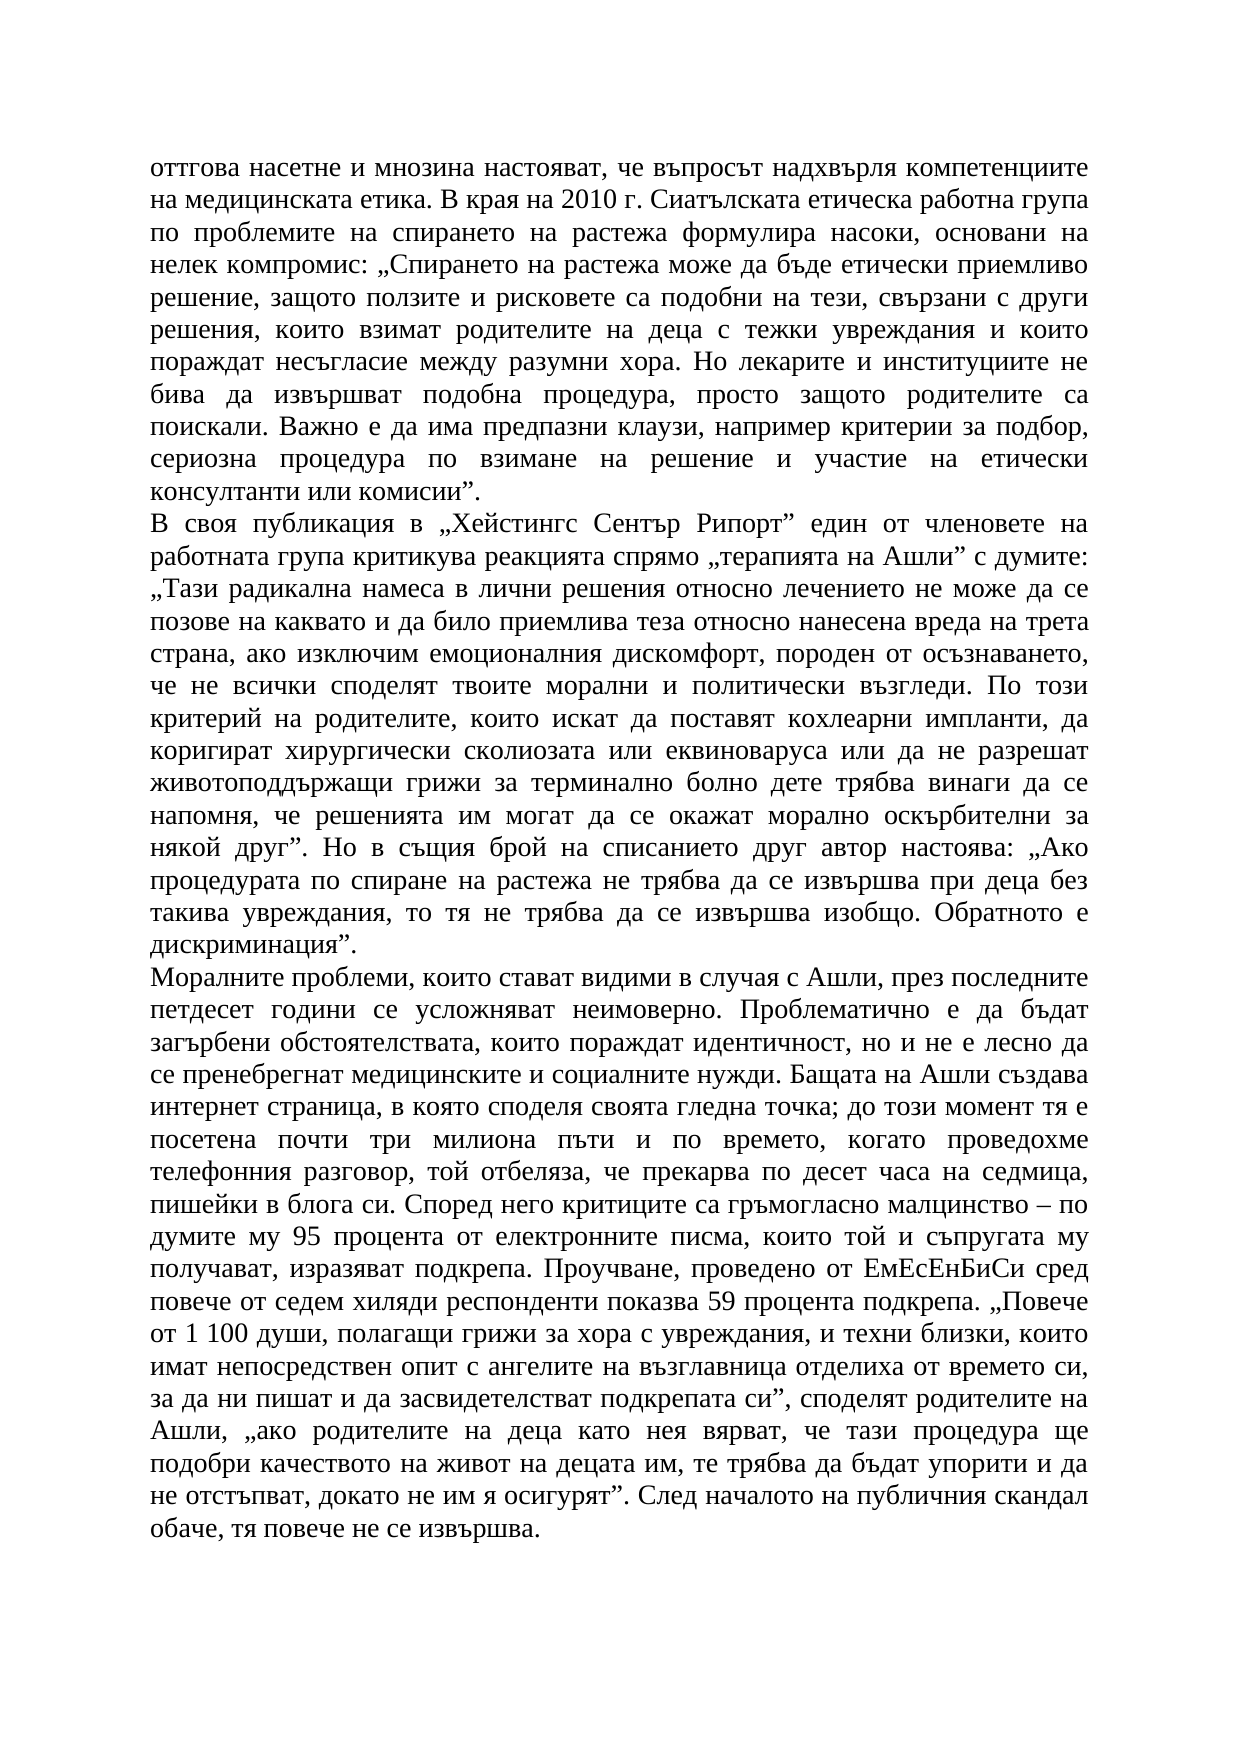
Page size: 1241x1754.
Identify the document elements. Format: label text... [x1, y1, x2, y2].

text В своя публикация в „Хейстингс Сентър Рипорт” един от членовете на работната група критикува реакцията спрямо „терапията на Ашли” с думите: „Тази радикална намеса в лични решения относно лечението не може да се позове на каквато и да било приемлива теза относно нанесена вреда на трета страна, ако изключим емоционалния дискомфорт, породен от осъзнаването, че не всички споделят твоите морални и политически възгледи. По този критерий на родителите, които искат да поставят кохлеарни импланти, да коригират хирургически сколиозата или еквиноваруса или да не разрешат животоподдържащи грижи за терминално болно дете трябва винаги да се напомня, че решенията им могат да се окажат морално оскърбителни за някой друг”. Но в същия брой на списанието друг автор настоява: „Ако процедурата по спиране на растежа не трябва да се извършва при деца без такива увреждания, то тя не трябва да се извършва изобщо. Обратното е дискриминация”. [150, 506, 1090, 960]
text Моралните проблеми, които стават видими в случая с Ашли, през последните петдесет години се усложняват неимоверно. Проблематично е да бъдат загърбени обстоятелствата, които пораждат идентичност, но и не е лесно да се пренебрегнат медицинските и социалните нужди. Бащата на Ашли създава интернет страница, в която споделя своята гледна точка; до този момент тя е посетена почти три милиона пъти и по времето, когато проведохме телефонния разговор, той отбеляза, че прекарва по десет часа на седмица, пишейки в блога си. Според него критиците са гръмогласно малцинство – по думите му 95 процента от електронните писма, които той и съпругата му получават, изразяват подкрепа. Проучване, проведено от ЕмЕсЕнБиСи сред повече от седем хиляди респонденти показва 59 процента подкрепа. „Повече от 1 100 души, полагащи грижи за хора с увреждания, и техни близки, които имат непосредствен опит с ангелите на възглавница отделиха от времето си, за да ни пишат и да засвидетелстват подкрепата си”, споделят родителите на Ашли, „ако родителите на деца като нея вярват, че тази процедура ще подобри качеството на живот на децата им, те трябва да бъдат упорити и да не отстъпват, докато не им я осигурят”. След началото на публичния скандал обаче, тя повече не се извършва. [150, 960, 1090, 1543]
text оттгова насетне и мнозина настояват, че въпросът надхвърля компетенциите на медицинската етика. В края на 2010 г. Сиатълската етическа работна група по проблемите на спирането на растежа формулира насоки, основани на нелек компромис: „Спирането на растежа може да бъде етически приемливо решение, защото ползите и рисковете са подобни на тези, свързани с други решения, които взимат родителите на деца с тежки увреждания и които пораждат несъгласие между разумни хора. Но лекарите и институциите не бива да извършват подобна процедура, просто защото родителите са поискали. Важно е да има предпазни клаузи, например критерии за подбор, сериозна процедура по взимане на решение и участие на етически консултанти или комисии”. [150, 150, 1090, 506]
